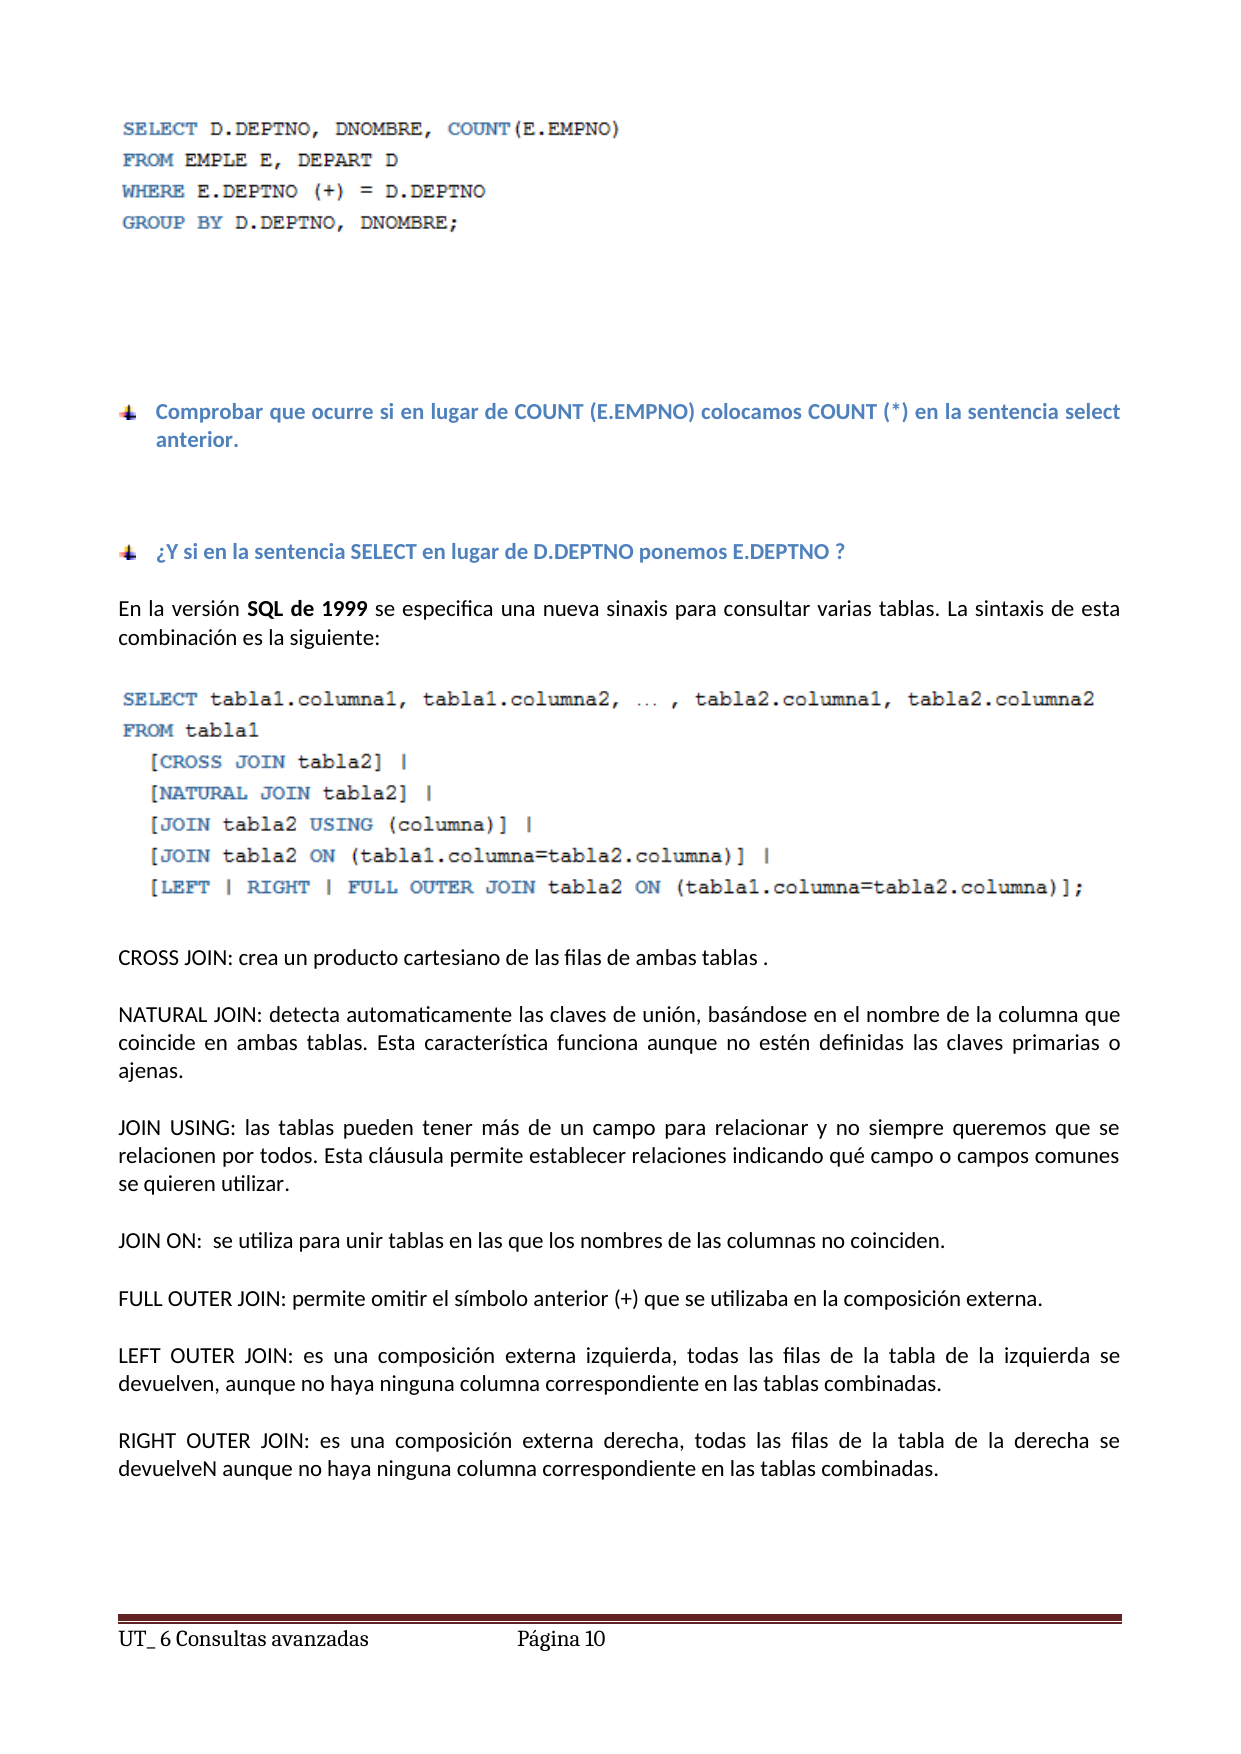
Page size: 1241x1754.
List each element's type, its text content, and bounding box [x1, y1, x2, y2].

text RIGHT OUTER JOIN: es una composición externa derecha, todas las filas de la tabla de la derecha se devuelveN aunque no haya ninguna columna correspondiente en las tablas combinadas. [118, 1426, 1122, 1482]
list ¿Y si en la sentencia SELECT en lugar de D.DEPTNO ponemos E.DEPTNO ? [118, 537, 1122, 565]
text En la versión SQL de 1999 se especifica una nueva sinaxis para consultar varias tablas. La sintaxis de esta combinación es la siguiente: [118, 594, 1122, 651]
text JOIN USING: las tablas pueden tener más de un campo para relacionar y no siempre queremos que se relacionen por todos. Esta cláusula permite establecer relaciones indicando qué campo o campos comunes se quieren utilizar. [118, 1113, 1122, 1197]
text NATURAL JOIN: detecta automaticamente las claves de unión, basándose en el nombre de la columna que coincide en ambas tablas. Esta característica funciona aunque no estén definidas las claves primarias o ajenas. [118, 1000, 1122, 1084]
picture [121, 118, 628, 254]
picture [119, 403, 136, 420]
text FULL OUTER JOIN: permite omitir el símbolo anterior (+) que se utilizaba en la composición externa. [118, 1284, 1122, 1312]
text CROSS JOIN: crea un producto cartesiano de las filas de ambas tablas . [118, 943, 1122, 971]
list Comprobar que ocurre si en lugar de COUNT (E.EMPNO) colocamos COUNT (*) en la sentencia select anterior. [118, 397, 1122, 453]
text JOIN ON: se utiliza para unir tablas en las que los nombres de las columnas no coinciden. [118, 1227, 1122, 1254]
picture [119, 543, 136, 560]
text LEFT OUTER JOIN: es una composición externa izquierda, todas las filas de la tabla de la izquierda se devuelven, aunque no haya ninguna columna correspondiente en las tablas combinadas. [118, 1341, 1122, 1397]
picture [121, 679, 1114, 914]
